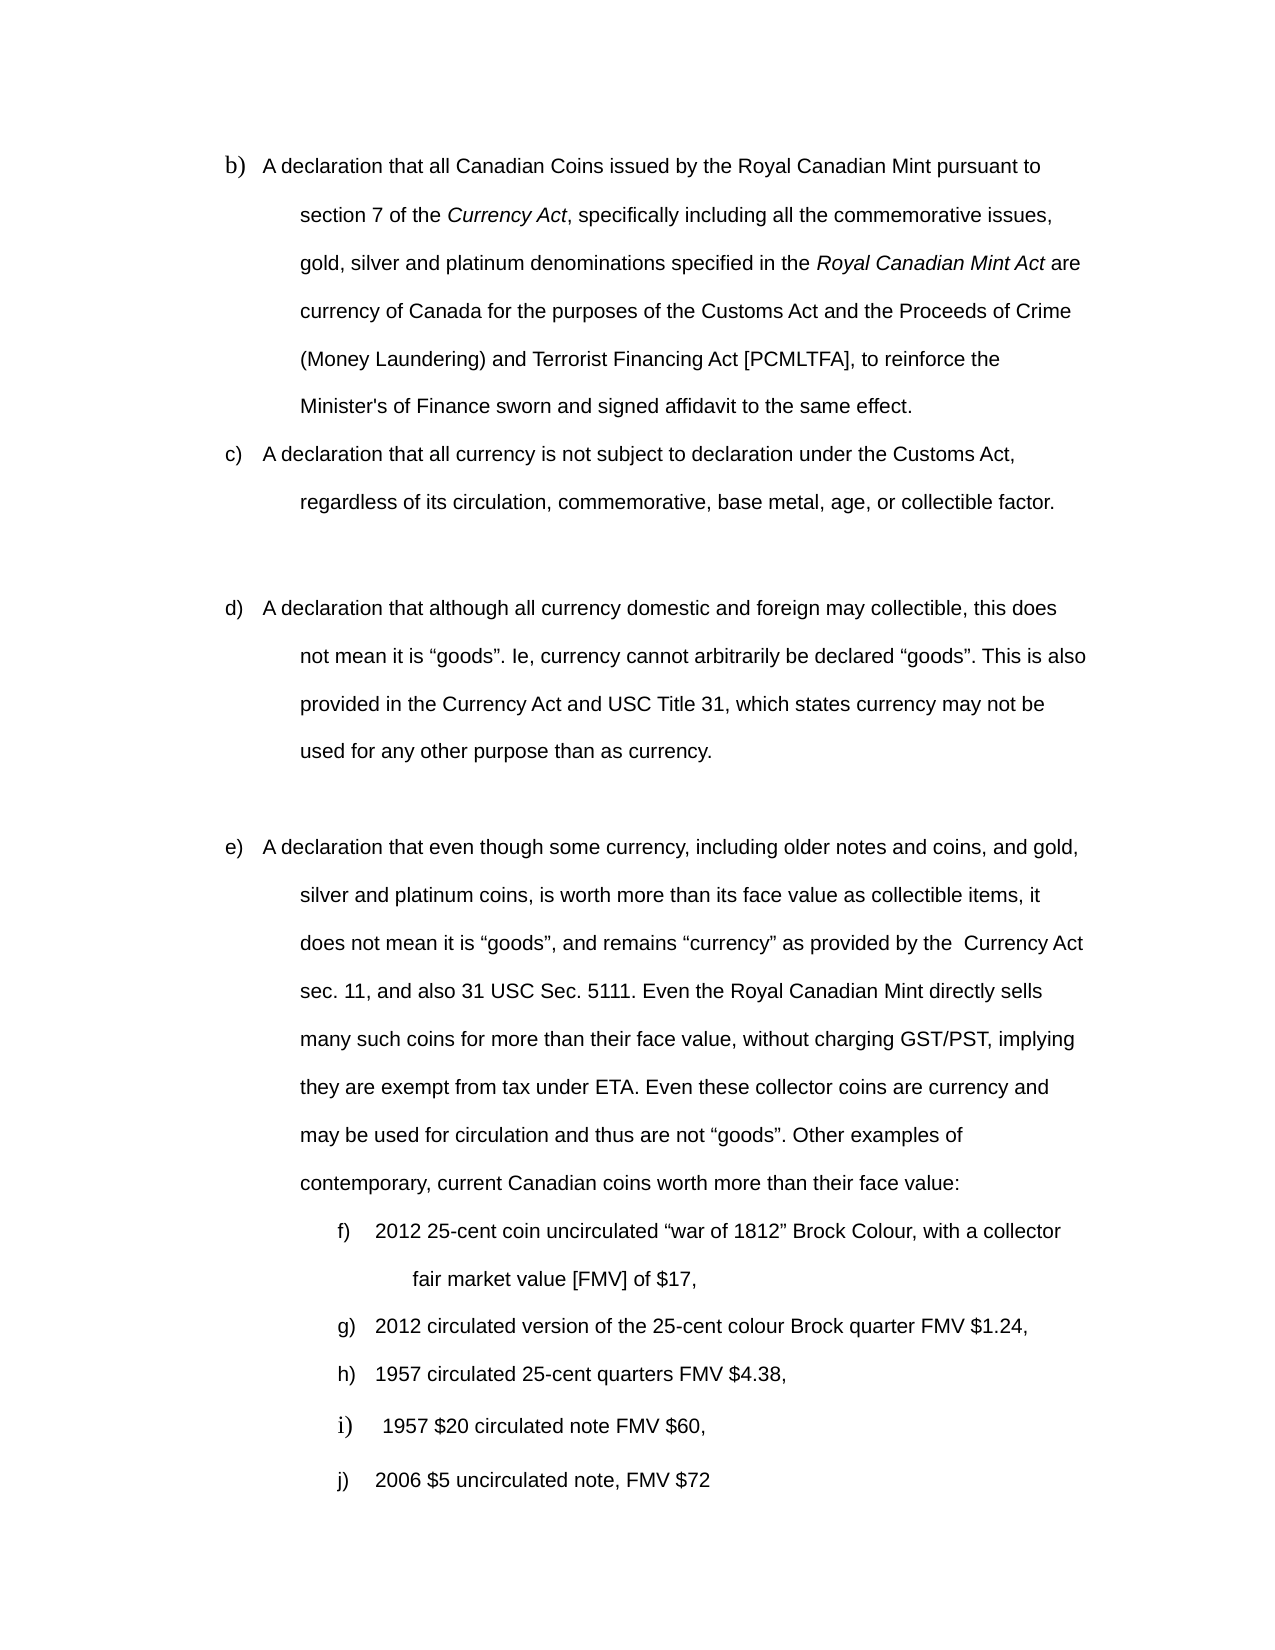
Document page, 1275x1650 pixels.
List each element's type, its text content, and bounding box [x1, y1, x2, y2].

list A declaration that even though some currency, including older notes and coins, and gold, silver and platinum coins, is worth more than its face value as collectible items, it does not mean it is “goods”, and remains “currency” as provided by the Currency Act sec. 11, and also 31 USC Sec. 5111. Even the Royal Canadian Mint directly sells many such coins for more than their face value, without charging GST/PST, implying they are exempt from tax under ETA. Even these collector coins are currency and may be used for circulation and thus are not “goods”. Other examples of contemporary, current Canadian coins worth more than their face value: [225, 835, 1087, 1194]
list 2012 circulated version of the 25-cent colour Brock quarter FMV $1.24, [337, 1314, 1087, 1338]
list A declaration that all Canadian Coins issued by the Royal Canadian Mint pursuant to section 7 of the Currency Act, specifically including all the commemorative issues, gold, silver and platinum denominations specified in the Royal Canadian Mint Act are currency of Canada for the purposes of the Customs Act and the Proceeds of Crime (Money Laundering) and Terrorist Financing Act [PCMLTFA], to reinforce the Minister's of Finance sworn and signed affidavit to the same effect. [225, 150, 1087, 418]
list 1957 $20 circulated note FMV $60, [337, 1410, 1087, 1439]
list A declaration that all currency is not subject to declaration under the Customs Act, regardless of its circulation, commemorative, base metal, age, or collectible factor. [225, 442, 1087, 514]
list 2012 25-cent coin uncirculated “war of 1812” Brock Colour, with a collector fair market value [FMV] of $17, [337, 1218, 1087, 1290]
list 1957 circulated 25-cent quarters FMV $4.38, [337, 1362, 1087, 1386]
list A declaration that although all currency domestic and foreign may collectible, this does not mean it is “goods”. Ie, currency cannot arbitrarily be declared “goods”. This is also provided in the Currency Act and USC Title 31, which states currency may not be used for any other purpose than as currency. [225, 596, 1087, 763]
list 2006 $5 uncirculated note, FMV $72 [337, 1468, 1087, 1492]
